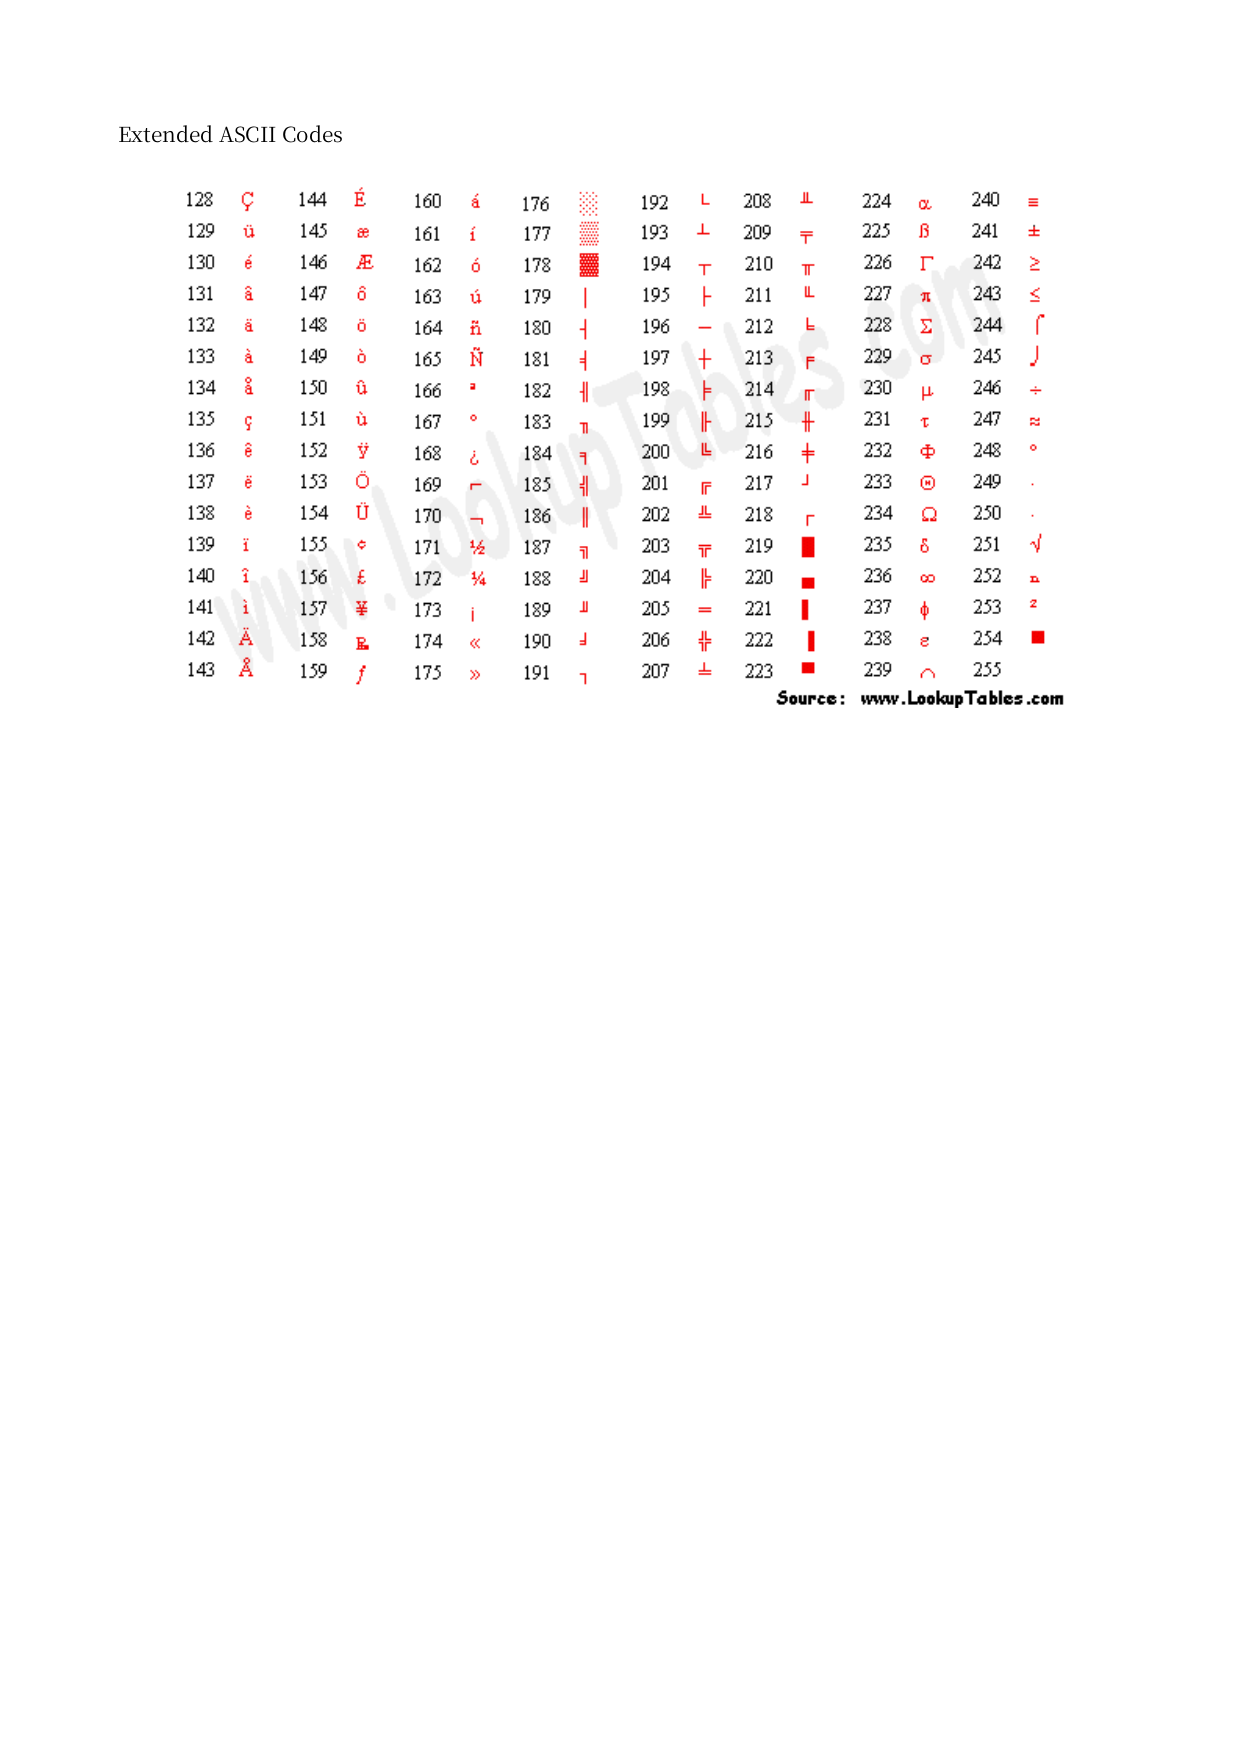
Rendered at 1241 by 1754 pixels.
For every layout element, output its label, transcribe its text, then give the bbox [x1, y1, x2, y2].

text Extended ASCII Codes [118, 118, 1122, 148]
picture [172, 183, 1068, 708]
